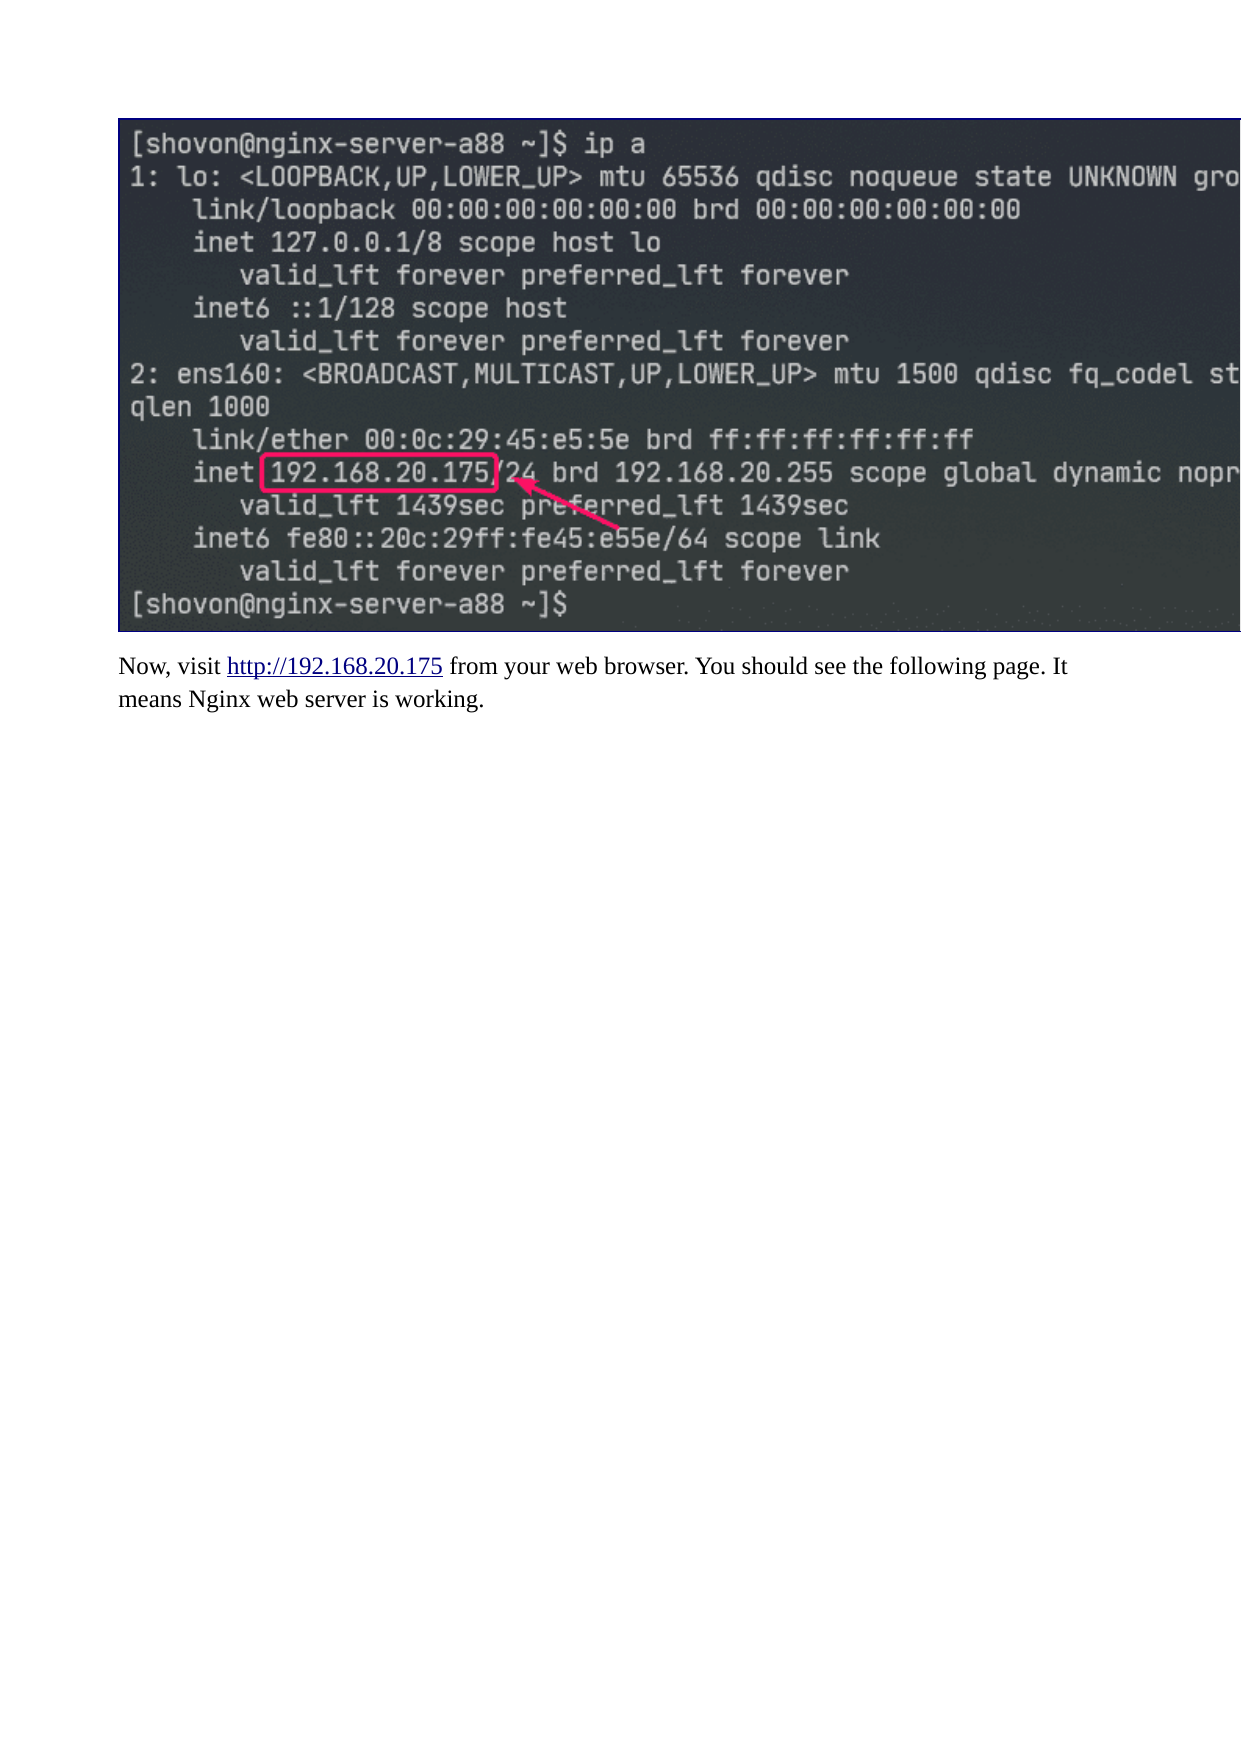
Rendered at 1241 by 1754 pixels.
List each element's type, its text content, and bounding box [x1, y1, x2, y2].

text Now, visit http://192.168.20.175 from your web browser. You should see the following page. It means Nginx web server is working. [118, 651, 1122, 713]
picture [120, 120, 1241, 631]
